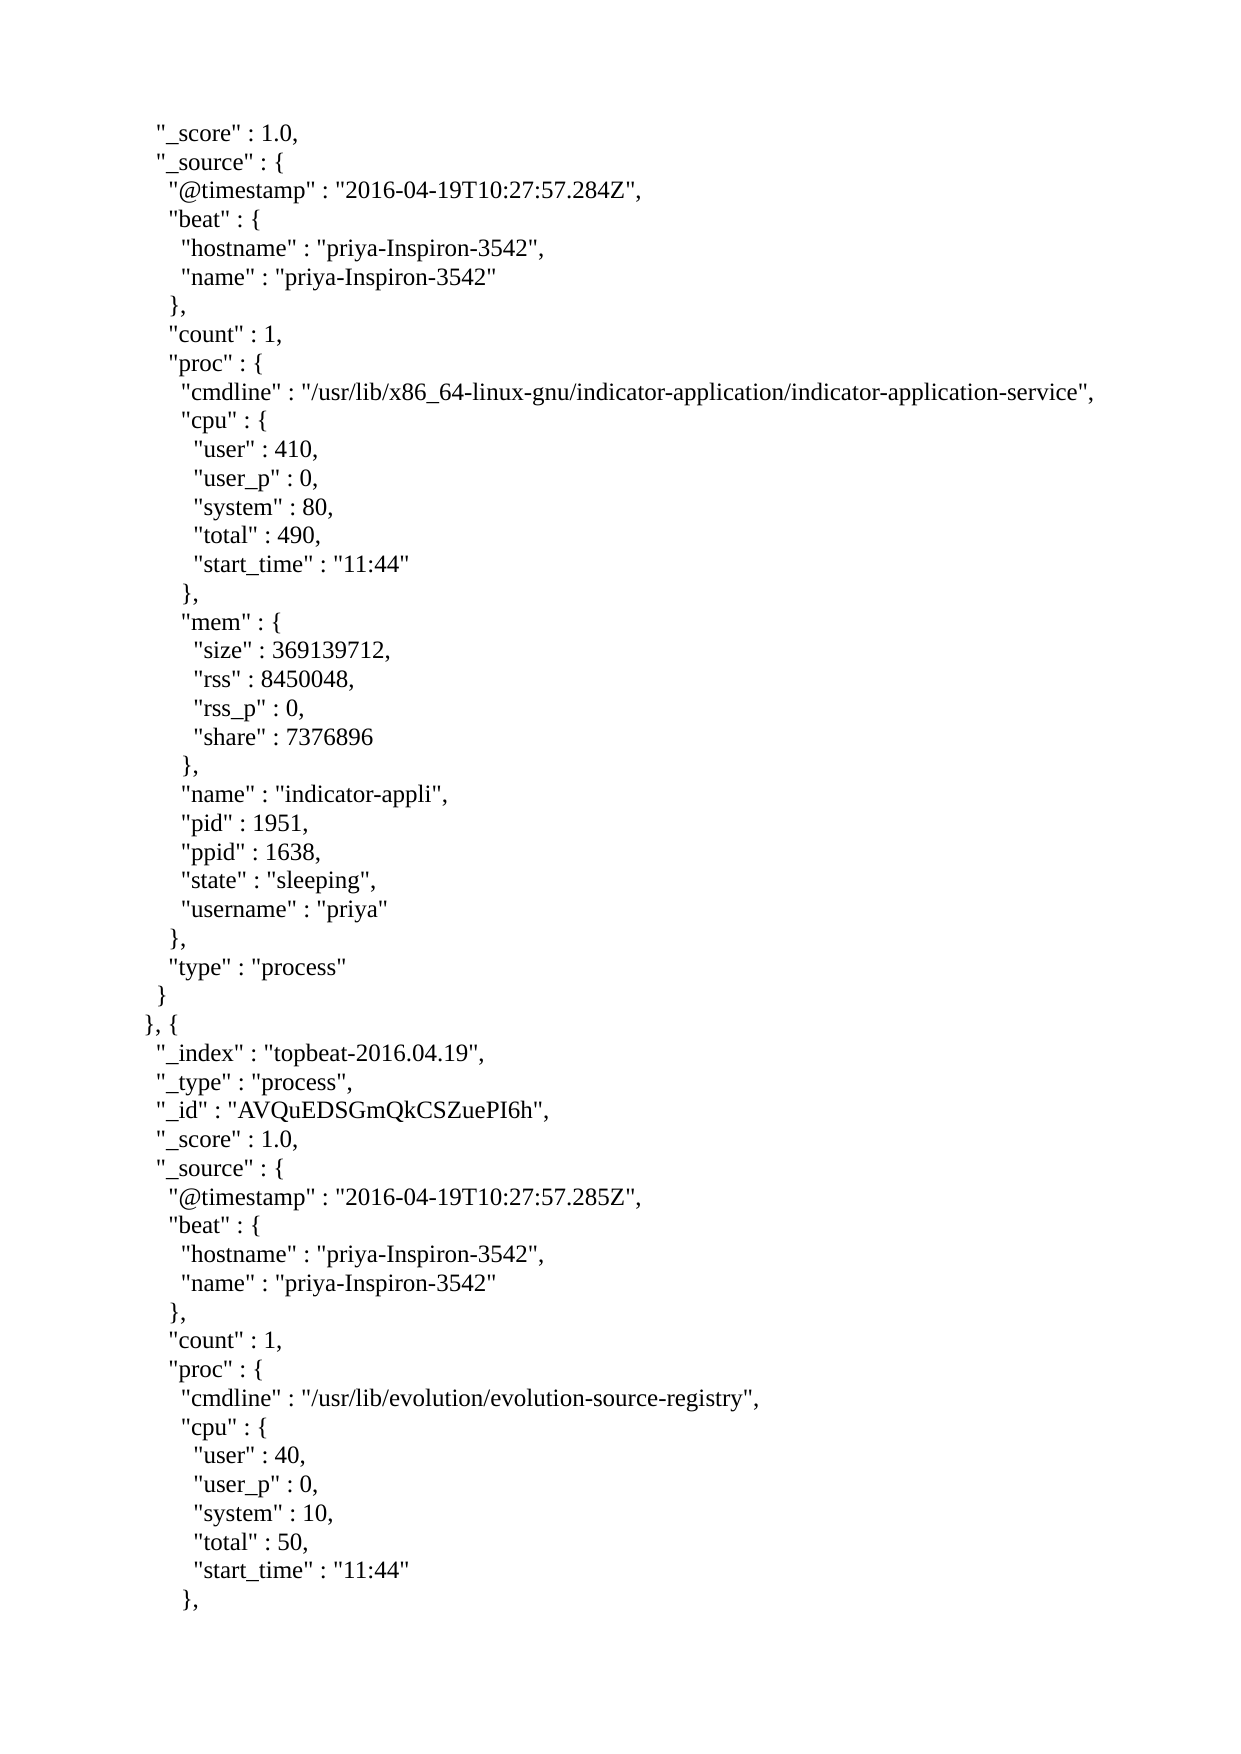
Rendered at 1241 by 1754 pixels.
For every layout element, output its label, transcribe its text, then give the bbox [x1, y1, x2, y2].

text "share" : 7376896 [118, 722, 1122, 751]
text "ppid" : 1638, [118, 837, 1122, 866]
text "count" : 1, [118, 319, 1122, 348]
text "start_time" : "11:44" [118, 1556, 1122, 1584]
text "mem" : { [118, 607, 1122, 636]
text "cpu" : { [118, 1412, 1122, 1441]
text "beat" : { [118, 1211, 1122, 1239]
text "type" : "process" [118, 952, 1122, 981]
text } [118, 981, 1122, 1009]
text "cmdline" : "/usr/lib/evolution/evolution-source-registry", [118, 1383, 1122, 1412]
text "count" : 1, [118, 1326, 1122, 1354]
text "hostname" : "priya-Inspiron-3542", [118, 233, 1122, 262]
text "username" : "priya" [118, 894, 1122, 923]
text "_source" : { [118, 147, 1122, 176]
text "hostname" : "priya-Inspiron-3542", [118, 1239, 1122, 1268]
text "@timestamp" : "2016-04-19T10:27:57.285Z", [118, 1182, 1122, 1211]
text "total" : 490, [118, 521, 1122, 549]
text "pid" : 1951, [118, 808, 1122, 837]
text "_score" : 1.0, [118, 118, 1122, 147]
text }, { [118, 1009, 1122, 1038]
text "_index" : "topbeat-2016.04.19", [118, 1038, 1122, 1067]
text "cmdline" : "/usr/lib/x86_64-linux-gnu/indicator-application/indicator-application-service", [118, 377, 1122, 406]
text "rss" : 8450048, [118, 664, 1122, 693]
text }, [118, 1297, 1122, 1326]
text "_type" : "process", [118, 1067, 1122, 1096]
text }, [118, 291, 1122, 319]
text "rss_p" : 0, [118, 693, 1122, 722]
text "user_p" : 0, [118, 463, 1122, 492]
text "name" : "priya-Inspiron-3542" [118, 262, 1122, 291]
text "cpu" : { [118, 406, 1122, 434]
text "user_p" : 0, [118, 1469, 1122, 1498]
text "proc" : { [118, 1354, 1122, 1383]
text }, [118, 923, 1122, 952]
text "proc" : { [118, 348, 1122, 377]
text "_source" : { [118, 1153, 1122, 1182]
text "name" : "priya-Inspiron-3542" [118, 1268, 1122, 1297]
text "state" : "sleeping", [118, 866, 1122, 894]
text }, [118, 578, 1122, 607]
text "@timestamp" : "2016-04-19T10:27:57.284Z", [118, 176, 1122, 204]
text "_score" : 1.0, [118, 1124, 1122, 1153]
text "name" : "indicator-appli", [118, 779, 1122, 808]
text "_id" : "AVQuEDSGmQkCSZuePI6h", [118, 1096, 1122, 1124]
text "size" : 369139712, [118, 636, 1122, 664]
text "system" : 10, [118, 1498, 1122, 1527]
text "user" : 410, [118, 434, 1122, 463]
text "beat" : { [118, 204, 1122, 233]
text "user" : 40, [118, 1441, 1122, 1469]
text }, [118, 751, 1122, 779]
text }, [118, 1584, 1122, 1613]
text "start_time" : "11:44" [118, 549, 1122, 578]
text "system" : 80, [118, 492, 1122, 521]
text "total" : 50, [118, 1527, 1122, 1556]
